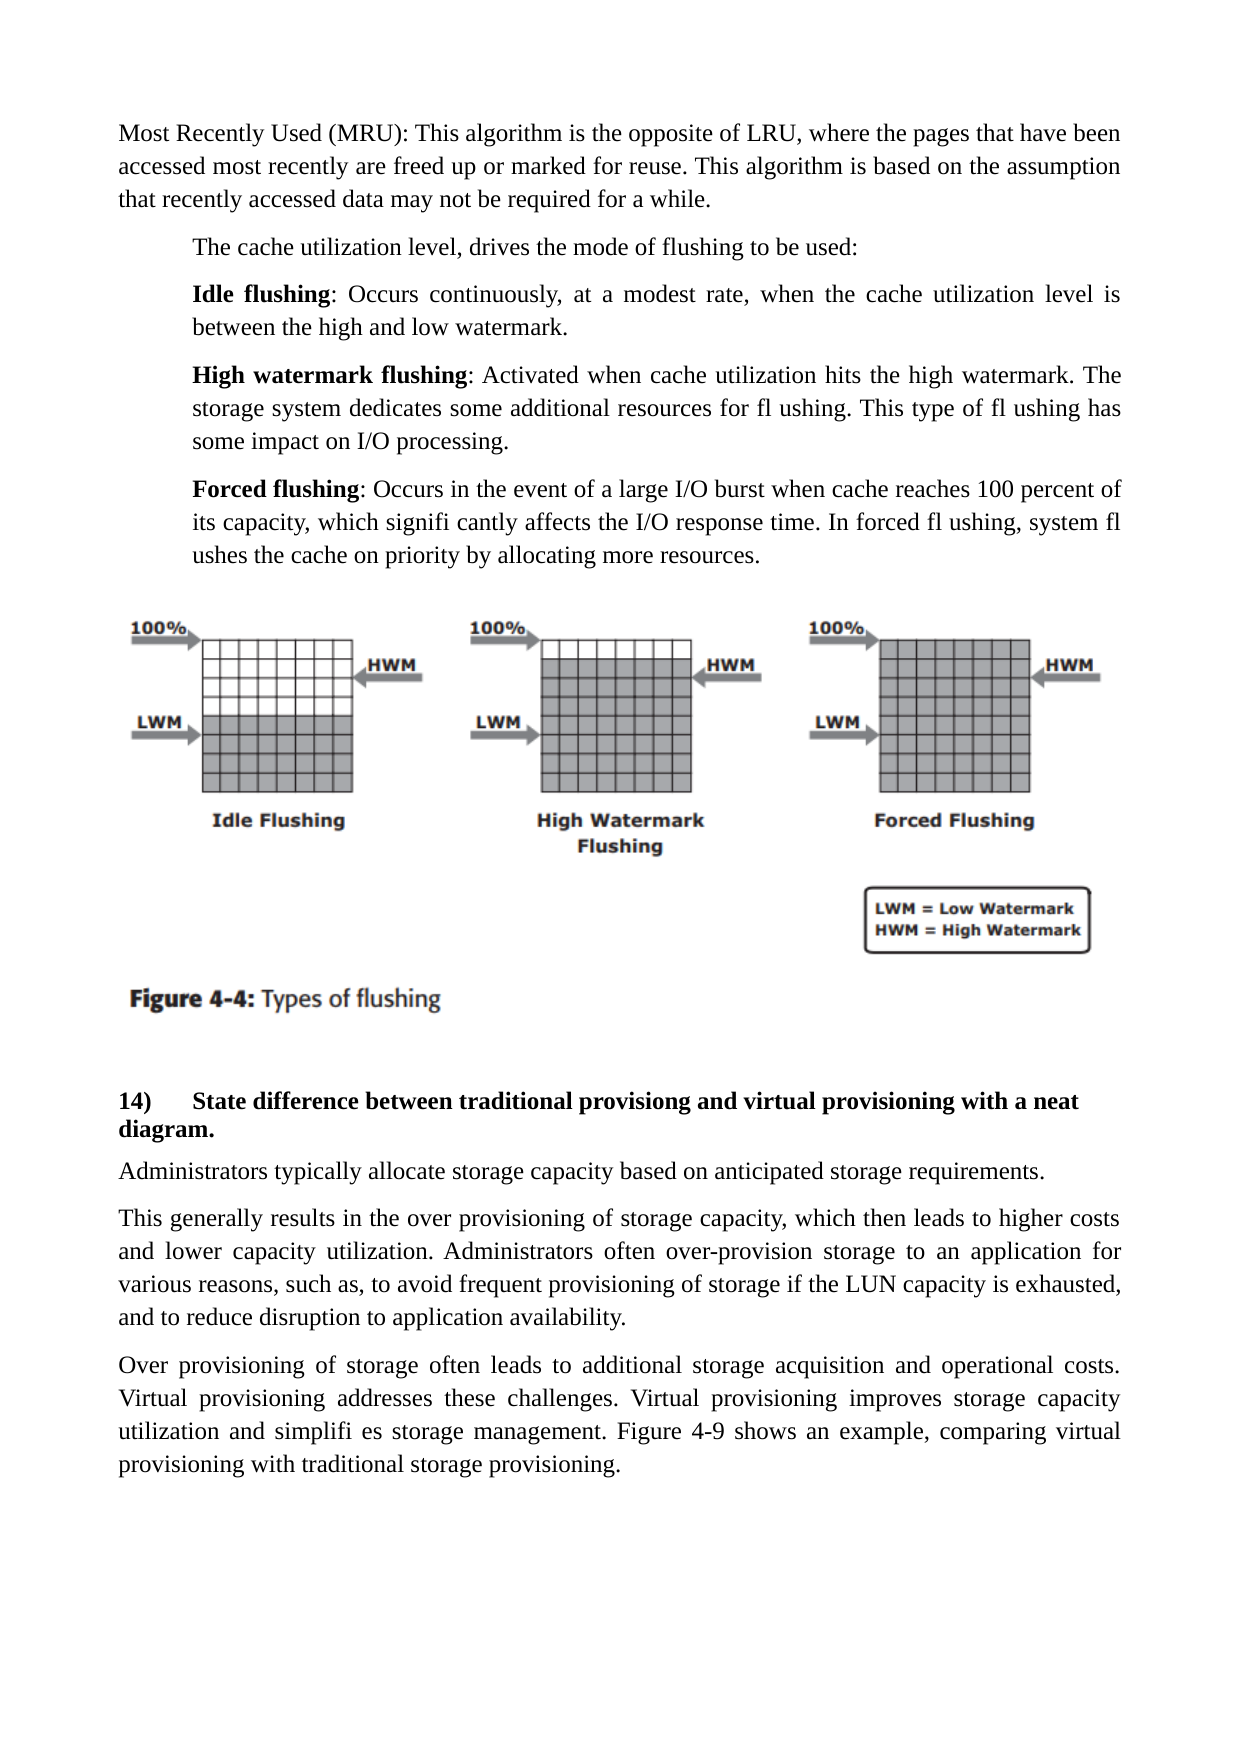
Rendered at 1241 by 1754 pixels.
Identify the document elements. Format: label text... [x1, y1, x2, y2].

text Idle flushing: Occurs continuously, at a modest rate, when the cache utilization level is between the high and low watermark. [192, 279, 1122, 341]
text Over provisioning of storage often leads to additional storage acquisition and operational costs. Virtual provisioning addresses these challenges. Virtual provisioning improves storage capacity utilization and simplifi es storage management. Figure 4-9 shows an example, comparing virtual provisioning with traditional storage provisioning. [118, 1350, 1122, 1478]
subtitle State difference between traditional provisiong and virtual provisioning with a neat diagram. [118, 1086, 1122, 1143]
text Most Recently Used (MRU): This algorithm is the opposite of LRU, where the pages that have been accessed most recently are freed up or marked for reuse. This algorithm is based on the assumption that recently accessed data may not be required for a while. [118, 118, 1122, 213]
text The cache utilization level, drives the mode of flushing to be used: [192, 232, 1122, 261]
text Forced flushing: Occurs in the event of a large I/O burst when cache reaches 100 percent of its capacity, which signifi cantly affects the I/O response time. In forced fl ushing, system fl ushes the cache on priority by allocating more resources. [192, 474, 1122, 568]
text Administrators typically allocate storage capacity based on anticipated storage requirements. [118, 1156, 1122, 1184]
picture [118, 587, 1123, 1020]
text This generally results in the over provisioning of storage capacity, which then leads to higher costs and lower capacity utilization. Administrators often over-provision storage to an application for various reasons, such as, to avoid frequent provisioning of storage if the LUN capacity is exhausted, and to reduce disruption to application availability. [118, 1203, 1122, 1331]
text High watermark flushing: Activated when cache utilization hits the high watermark. The storage system dedicates some additional resources for fl ushing. This type of fl ushing has some impact on I/O processing. [192, 360, 1122, 455]
